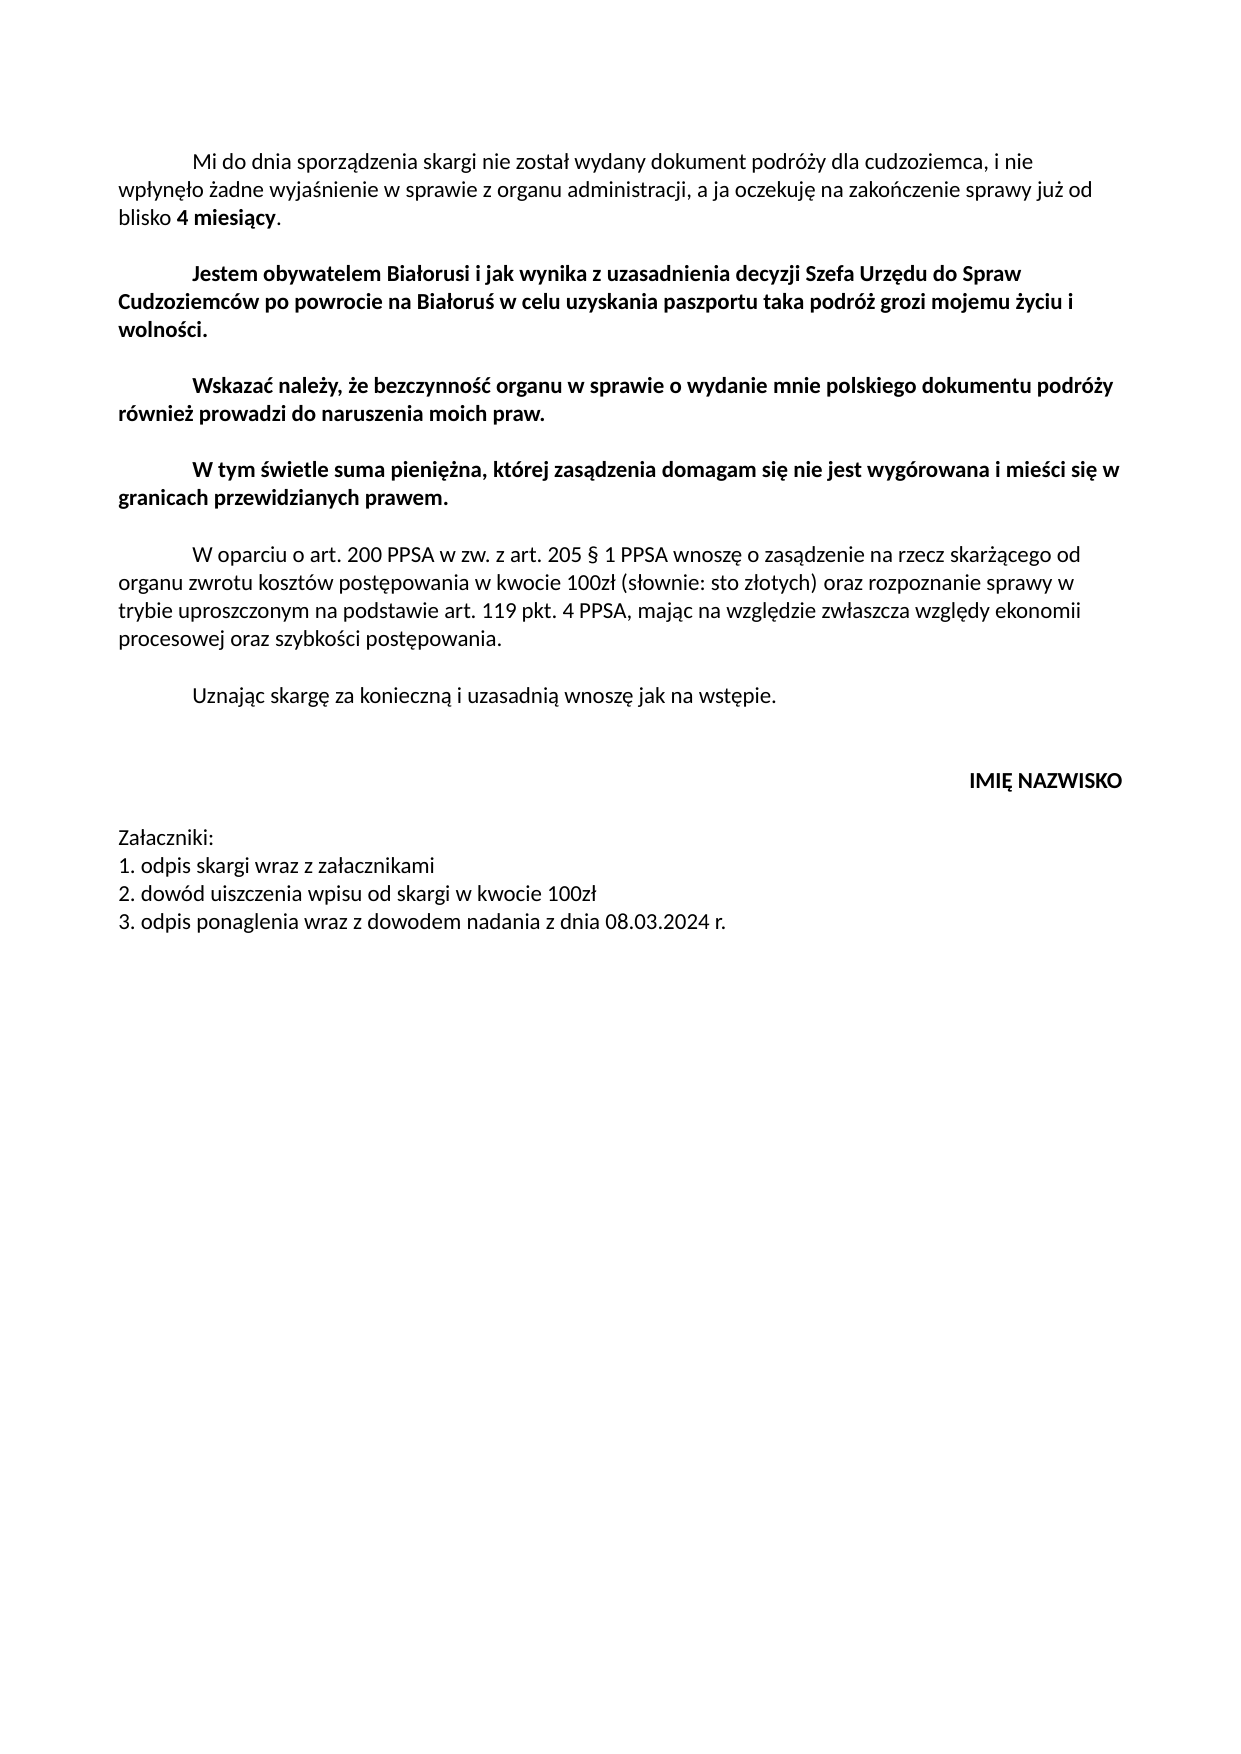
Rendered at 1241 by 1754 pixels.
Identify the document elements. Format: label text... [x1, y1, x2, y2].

text Załaczniki: [118, 823, 1122, 851]
text IMIĘ NAZWISKO [118, 766, 1122, 794]
text 3. odpis ponaglenia wraz z dowodem nadania z dnia 08.03.2024 r. [118, 907, 1122, 935]
text 2. dowód uiszczenia wpisu od skargi w kwocie 100zł [118, 879, 1122, 907]
text Mi do dnia sporządzenia skargi nie został wydany dokument podróży dla cudzoziemca, i nie wpłynęło żadne wyjaśnienie w sprawie z organu administracji, a ja oczekuję na zakończenie sprawy już od blisko 4 miesiący. Jestem obywatelem Białorusi i jak wynika z uzasadnienia decyzji Szefa Urzędu do Spraw Cudzoziemców po powrocie na Białoruś w celu uzyskania paszportu taka podróż grozi mojemu życiu i wolności. Wskazać należy, że bezczynność organu w sprawie o wydanie mnie polskiego dokumentu podróży również prowadzi do naruszenia moich praw. W tym świetle suma pieniężna, której zasądzenia domagam się nie jest wygórowana i mieści się w granicach przewidzianych prawem. [118, 147, 1122, 511]
text Uznając skargę za konieczną i uzasadnią wnoszę jak na wstępie. [118, 681, 1122, 709]
text 1. odpis skargi wraz z załacznikami [118, 851, 1122, 879]
text W oparciu o art. 200 PPSA w zw. z art. 205 § 1 PPSA wnoszę o zasądzenie na rzecz skarżącego od organu zwrotu kosztów postępowania w kwocie 100zł (słownie: sto złotych) oraz rozpoznanie sprawy w trybie uproszczonym na podstawie art. 119 pkt. 4 PPSA, mając na względzie zwłaszcza względy ekonomii procesowej oraz szybkości postępowania. [118, 540, 1122, 652]
